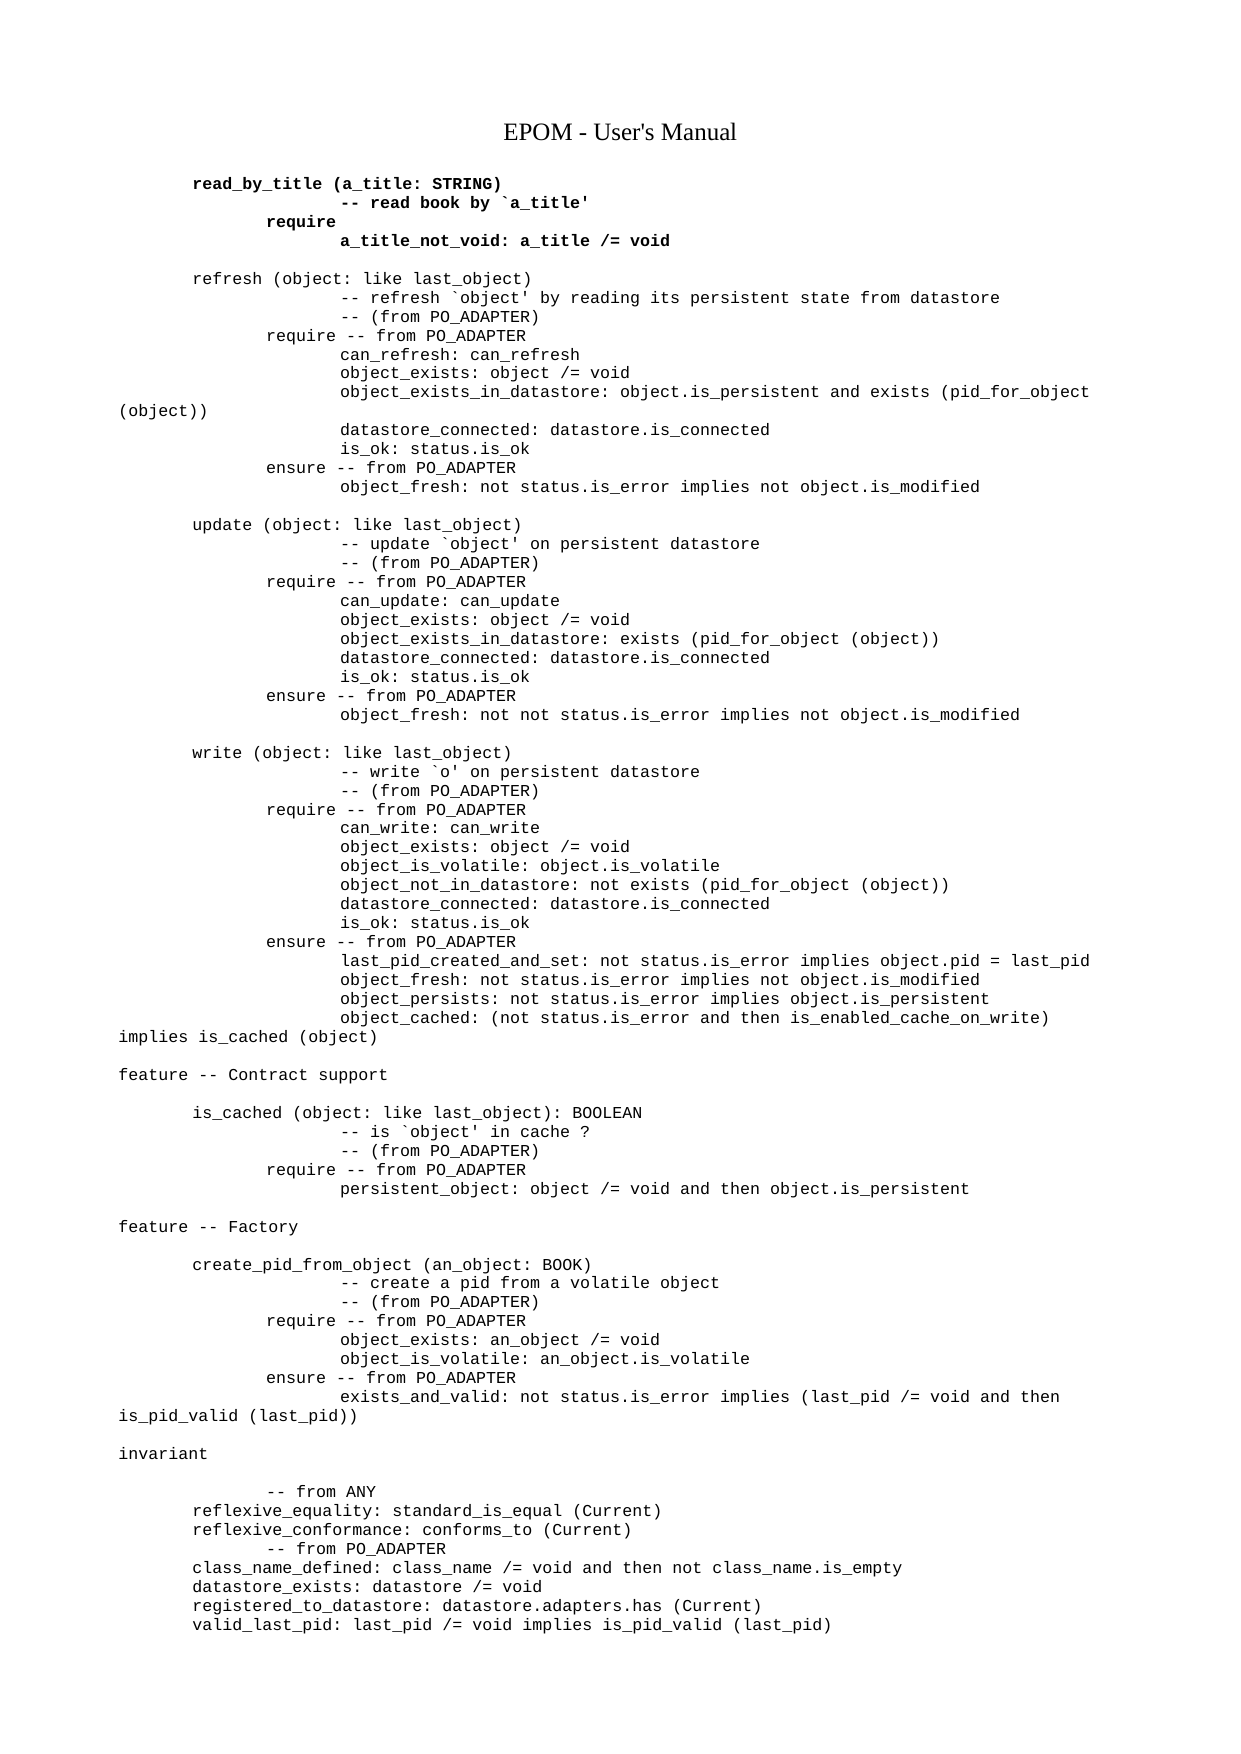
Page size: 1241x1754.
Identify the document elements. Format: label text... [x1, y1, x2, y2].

text require -- from PO_ADAPTER [118, 801, 1122, 820]
text exists_and_valid: not status.is_error implies (last_pid /= void and then is_pid_valid (last_pid)) [118, 1389, 1122, 1427]
text persistent_object: object /= void and then object.is_persistent [118, 1180, 1122, 1199]
text write (object: like last_object) [118, 744, 1122, 763]
text update (object: like last_object) [118, 517, 1122, 536]
text datastore_connected: datastore.is_connected [118, 422, 1122, 441]
text require -- from PO_ADAPTER [118, 573, 1122, 592]
text is_ok: status.is_ok [118, 668, 1122, 687]
text object_exists: an_object /= void [118, 1332, 1122, 1351]
text object_not_in_datastore: not exists (pid_for_object (object)) [118, 877, 1122, 896]
text ensure -- from PO_ADAPTER [118, 460, 1122, 479]
text object_exists_in_datastore: object.is_persistent and exists (pid_for_object (object)) [118, 384, 1122, 422]
text object_exists: object /= void [118, 611, 1122, 630]
text -- (from PO_ADAPTER) [118, 1294, 1122, 1313]
text object_fresh: not status.is_error implies not object.is_modified [118, 479, 1122, 498]
text ensure -- from PO_ADAPTER [118, 687, 1122, 706]
text require [118, 213, 1122, 232]
text -- (from PO_ADAPTER) [118, 1142, 1122, 1161]
text can_refresh: can_refresh [118, 346, 1122, 365]
text datastore_connected: datastore.is_connected [118, 649, 1122, 668]
text require -- from PO_ADAPTER [118, 1313, 1122, 1332]
text registered_to_datastore: datastore.adapters.has (Current) [118, 1597, 1122, 1616]
text -- write `o' on persistent datastore [118, 763, 1122, 782]
text -- create a pid from a volatile object [118, 1275, 1122, 1294]
text object_exists: object /= void [118, 365, 1122, 384]
text feature -- Contract support [118, 1066, 1122, 1085]
text -- update `object' on persistent datastore [118, 536, 1122, 554]
text object_fresh: not not status.is_error implies not object.is_modified [118, 706, 1122, 725]
text read_by_title (a_title: STRING) [118, 175, 1122, 194]
text valid_last_pid: last_pid /= void implies is_pid_valid (last_pid) [118, 1616, 1122, 1635]
text datastore_connected: datastore.is_connected [118, 896, 1122, 915]
text is_cached (object: like last_object): BOOLEAN [118, 1104, 1122, 1123]
text -- (from PO_ADAPTER) [118, 554, 1122, 573]
text datastore_exists: datastore /= void [118, 1578, 1122, 1597]
text -- (from PO_ADAPTER) [118, 782, 1122, 801]
text -- refresh `object' by reading its persistent state from datastore [118, 289, 1122, 308]
text -- is `object' in cache ? [118, 1123, 1122, 1142]
text invariant [118, 1446, 1122, 1464]
text require -- from PO_ADAPTER [118, 327, 1122, 346]
text -- (from PO_ADAPTER) [118, 308, 1122, 327]
text ensure -- from PO_ADAPTER [118, 1370, 1122, 1389]
text object_persists: not status.is_error implies object.is_persistent [118, 991, 1122, 1009]
text reflexive_equality: standard_is_equal (Current) [118, 1502, 1122, 1521]
text object_exists_in_datastore: exists (pid_for_object (object)) [118, 630, 1122, 649]
text reflexive_conformance: conforms_to (Current) [118, 1521, 1122, 1540]
text object_cached: (not status.is_error and then is_enabled_cache_on_write) implies is_cached (object) [118, 1009, 1122, 1047]
text -- from ANY [118, 1483, 1122, 1502]
text class_name_defined: class_name /= void and then not class_name.is_empty [118, 1559, 1122, 1578]
text is_ok: status.is_ok [118, 441, 1122, 460]
text can_write: can_write [118, 820, 1122, 839]
text object_is_volatile: an_object.is_volatile [118, 1351, 1122, 1370]
text feature -- Factory [118, 1218, 1122, 1237]
text last_pid_created_and_set: not status.is_error implies object.pid = last_pid [118, 953, 1122, 972]
text create_pid_from_object (an_object: BOOK) [118, 1256, 1122, 1275]
text require -- from PO_ADAPTER [118, 1161, 1122, 1180]
text is_ok: status.is_ok [118, 915, 1122, 934]
text -- read book by `a_title' [118, 194, 1122, 213]
text object_is_volatile: object.is_volatile [118, 858, 1122, 877]
text object_exists: object /= void [118, 839, 1122, 858]
text -- from PO_ADAPTER [118, 1540, 1122, 1559]
text object_fresh: not status.is_error implies not object.is_modified [118, 972, 1122, 991]
text a_title_not_void: a_title /= void [118, 232, 1122, 251]
text refresh (object: like last_object) [118, 270, 1122, 289]
text ensure -- from PO_ADAPTER [118, 934, 1122, 953]
text can_update: can_update [118, 592, 1122, 611]
